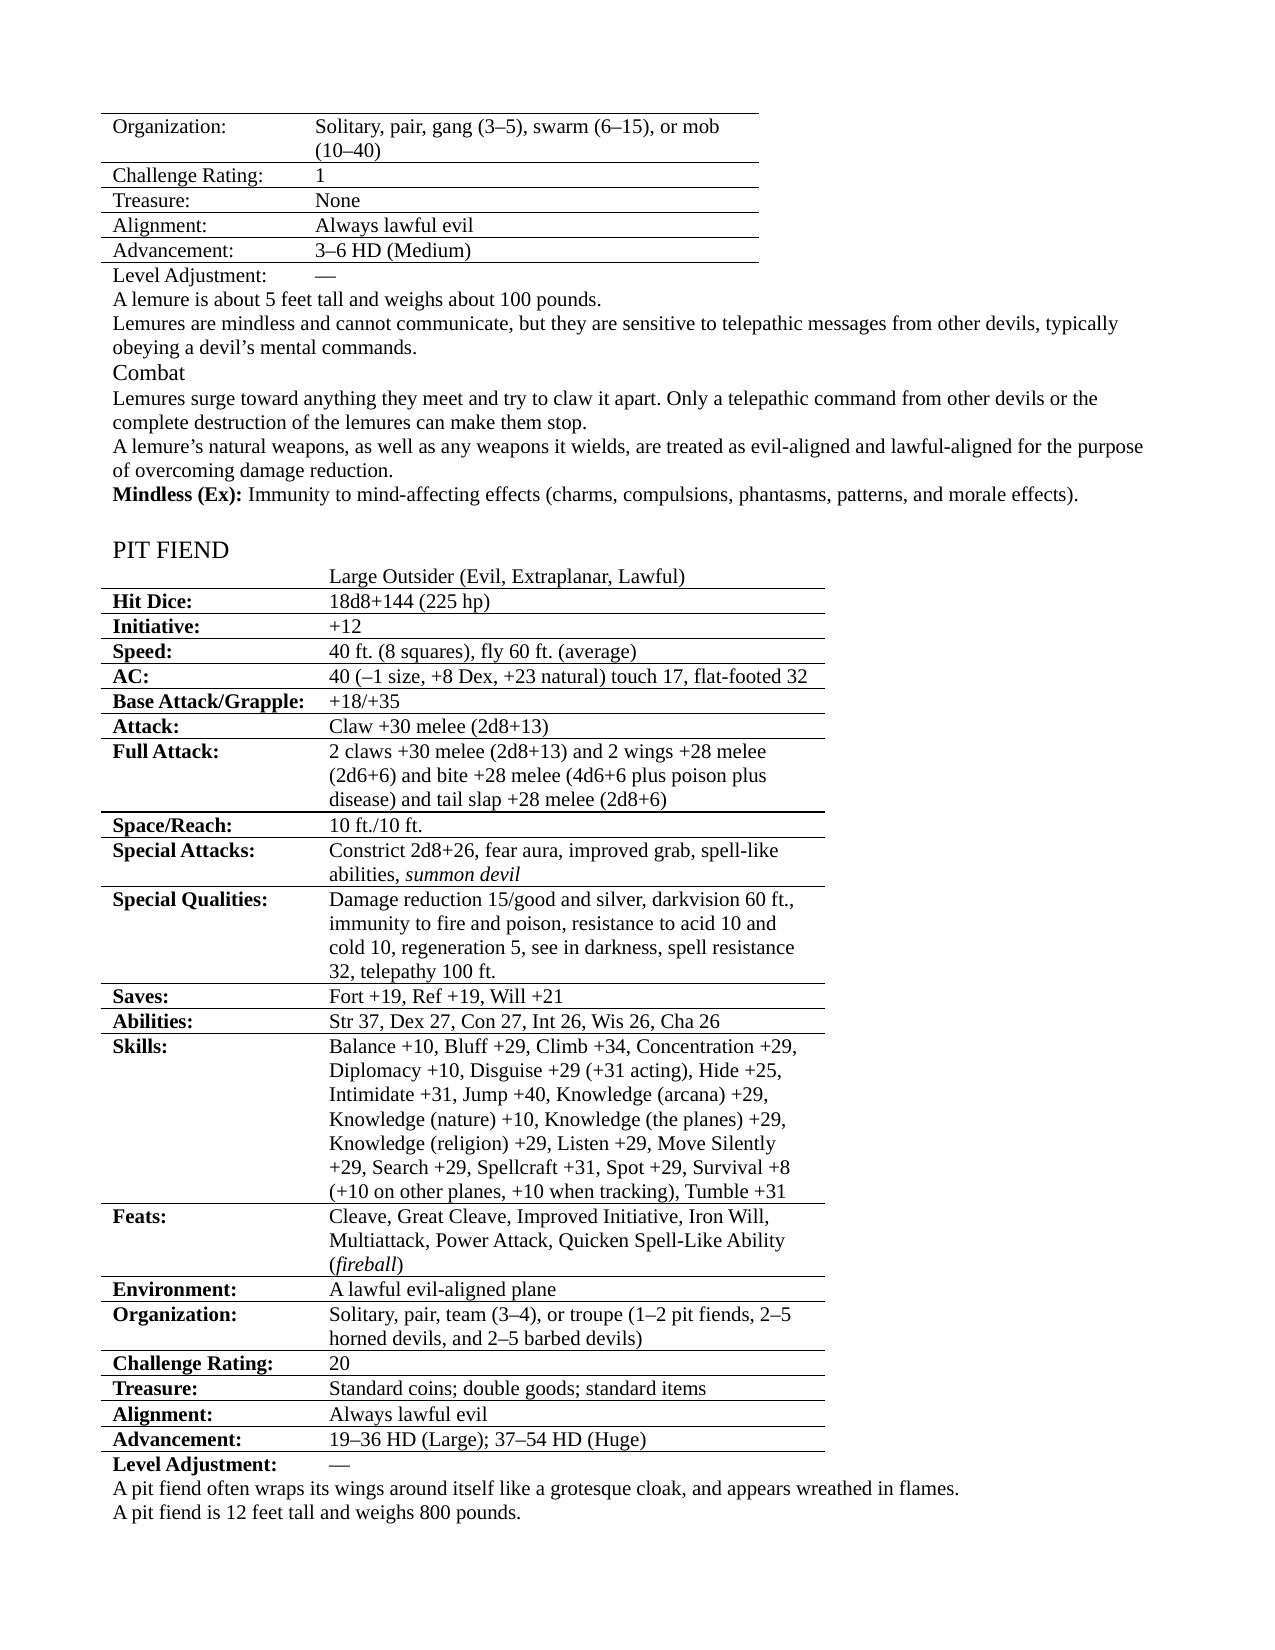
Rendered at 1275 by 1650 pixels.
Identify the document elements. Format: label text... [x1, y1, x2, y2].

table_cell Organization: [101, 114, 304, 162]
text Combat [112, 359, 1162, 386]
table_cell Initiative: [101, 614, 318, 638]
table_cell Claw +30 melee (2d8+13) [318, 714, 825, 738]
table_cell 3–6 HD (Medium) [304, 238, 759, 262]
table_cell Environment: [101, 1277, 318, 1301]
table_cell Advancement: [101, 1427, 318, 1451]
table_cell Fort +19, Ref +19, Will +21 [318, 984, 825, 1008]
table_cell Saves: [101, 984, 318, 1008]
table_cell Full Attack: [101, 739, 318, 811]
table_cell Alignment: [101, 213, 304, 237]
table_cell Balance +10, Bluff +29, Climb +34, Concentration +29, Diplomacy +10, Disguise +29 (+31 acting), Hide +25, Intimidate +31, Jump +40, Knowledge (arcana) +29, Knowledge (nature) +10, Knowledge (the planes) +29, Knowledge (religion) +29, Listen +29, Move Silently +29, Search +29, Spellcraft +31, Spot +29, Survival +8 (+10 on other planes, +10 when tracking), Tumble +31 [318, 1034, 825, 1203]
table_cell 20 [318, 1351, 825, 1375]
table_cell 18d8+144 (225 hp) [318, 589, 825, 613]
table_cell Challenge Rating: [101, 1351, 318, 1375]
text A pit fiend often wraps its wings around itself like a grotesque cloak, and appears wreathed in flames. [112, 1476, 1162, 1500]
text Lemures are mindless and cannot communicate, but they are sensitive to telepathic messages from other devils, typically obeying a devil’s mental commands. [112, 311, 1162, 359]
table_cell Special Qualities: [101, 887, 318, 983]
table_cell +12 [318, 614, 825, 638]
table_cell Speed: [101, 639, 318, 663]
text Mindless (Ex): Immunity to mind-affecting effects (charms, compulsions, phantasms, patterns, and morale effects). [112, 482, 1162, 506]
table_cell — [304, 263, 759, 287]
table_cell AC: [101, 664, 318, 688]
table_cell Level Adjustment: [101, 263, 304, 287]
table_cell Level Adjustment: [101, 1452, 318, 1476]
table_cell — [318, 1452, 825, 1476]
table_cell 19–36 HD (Large); 37–54 HD (Huge) [318, 1427, 825, 1451]
table_cell Skills: [101, 1034, 318, 1203]
table_cell Alignment: [101, 1401, 318, 1426]
table_cell Always lawful evil [304, 213, 759, 237]
table_cell Constrict 2d8+26, fear aura, improved grab, spell-like abilities, summon devil [318, 838, 825, 886]
table_cell Solitary, pair, gang (3–5), swarm (6–15), or mob (10–40) [304, 114, 759, 162]
table_cell Solitary, pair, team (3–4), or troupe (1–2 pit fiends, 2–5 horned devils, and 2–5 barbed devils) [318, 1302, 825, 1350]
table_cell Standard coins; double goods; standard items [318, 1376, 825, 1400]
table_cell Always lawful evil [318, 1401, 825, 1426]
text PIT FIEND [112, 535, 1162, 563]
table_cell Hit Dice: [101, 589, 318, 613]
table_cell +18/+35 [318, 689, 825, 713]
table_cell Advancement: [101, 238, 304, 262]
table_cell Damage reduction 15/good and silver, darkvision 60 ft., immunity to fire and poison, resistance to acid 10 and cold 10, regeneration 5, see in darkness, spell resistance 32, telepathy 100 ft. [318, 887, 825, 983]
table_cell Treasure: [101, 1376, 318, 1400]
table_cell Cleave, Great Cleave, Improved Initiative, Iron Will, Multiattack, Power Attack, Quicken Spell-Like Ability (fireball) [318, 1204, 825, 1276]
table_cell Challenge Rating: [101, 163, 304, 187]
table_cell Treasure: [101, 188, 304, 212]
table_header [101, 564, 318, 588]
table_cell Abilities: [101, 1009, 318, 1033]
text A lemure’s natural weapons, as well as any weapons it wields, are treated as evil-aligned and lawful-aligned for the purpose of overcoming damage reduction. [112, 434, 1162, 482]
table_cell Base Attack/Grapple: [101, 689, 318, 713]
table_cell Attack: [101, 714, 318, 738]
table_cell 40 (–1 size, +8 Dex, +23 natural) touch 17, flat-footed 32 [318, 664, 825, 688]
table_cell None [304, 188, 759, 212]
table_cell 2 claws +30 melee (2d8+13) and 2 wings +28 melee (2d6+6) and bite +28 melee (4d6+6 plus poison plus disease) and tail slap +28 melee (2d8+6) [318, 739, 825, 811]
table_cell Str 37, Dex 27, Con 27, Int 26, Wis 26, Cha 26 [318, 1009, 825, 1033]
table_cell 10 ft./10 ft. [318, 813, 825, 837]
table_cell Special Attacks: [101, 838, 318, 886]
table_header Large Outsider (Evil, Extraplanar, Lawful) [318, 564, 825, 588]
text A pit fiend is 12 feet tall and weighs 800 pounds. [112, 1500, 1162, 1524]
table_cell 40 ft. (8 squares), fly 60 ft. (average) [318, 639, 825, 663]
text A lemure is about 5 feet tall and weighs about 100 pounds. [112, 287, 1162, 311]
table_cell 1 [304, 163, 759, 187]
table_cell Organization: [101, 1302, 318, 1350]
table_cell Feats: [101, 1204, 318, 1276]
table_cell A lawful evil-aligned plane [318, 1277, 825, 1301]
table_cell Space/Reach: [101, 813, 318, 837]
text Lemures surge toward anything they meet and try to claw it apart. Only a telepathic command from other devils or the complete destruction of the lemures can make them stop. [112, 386, 1162, 434]
